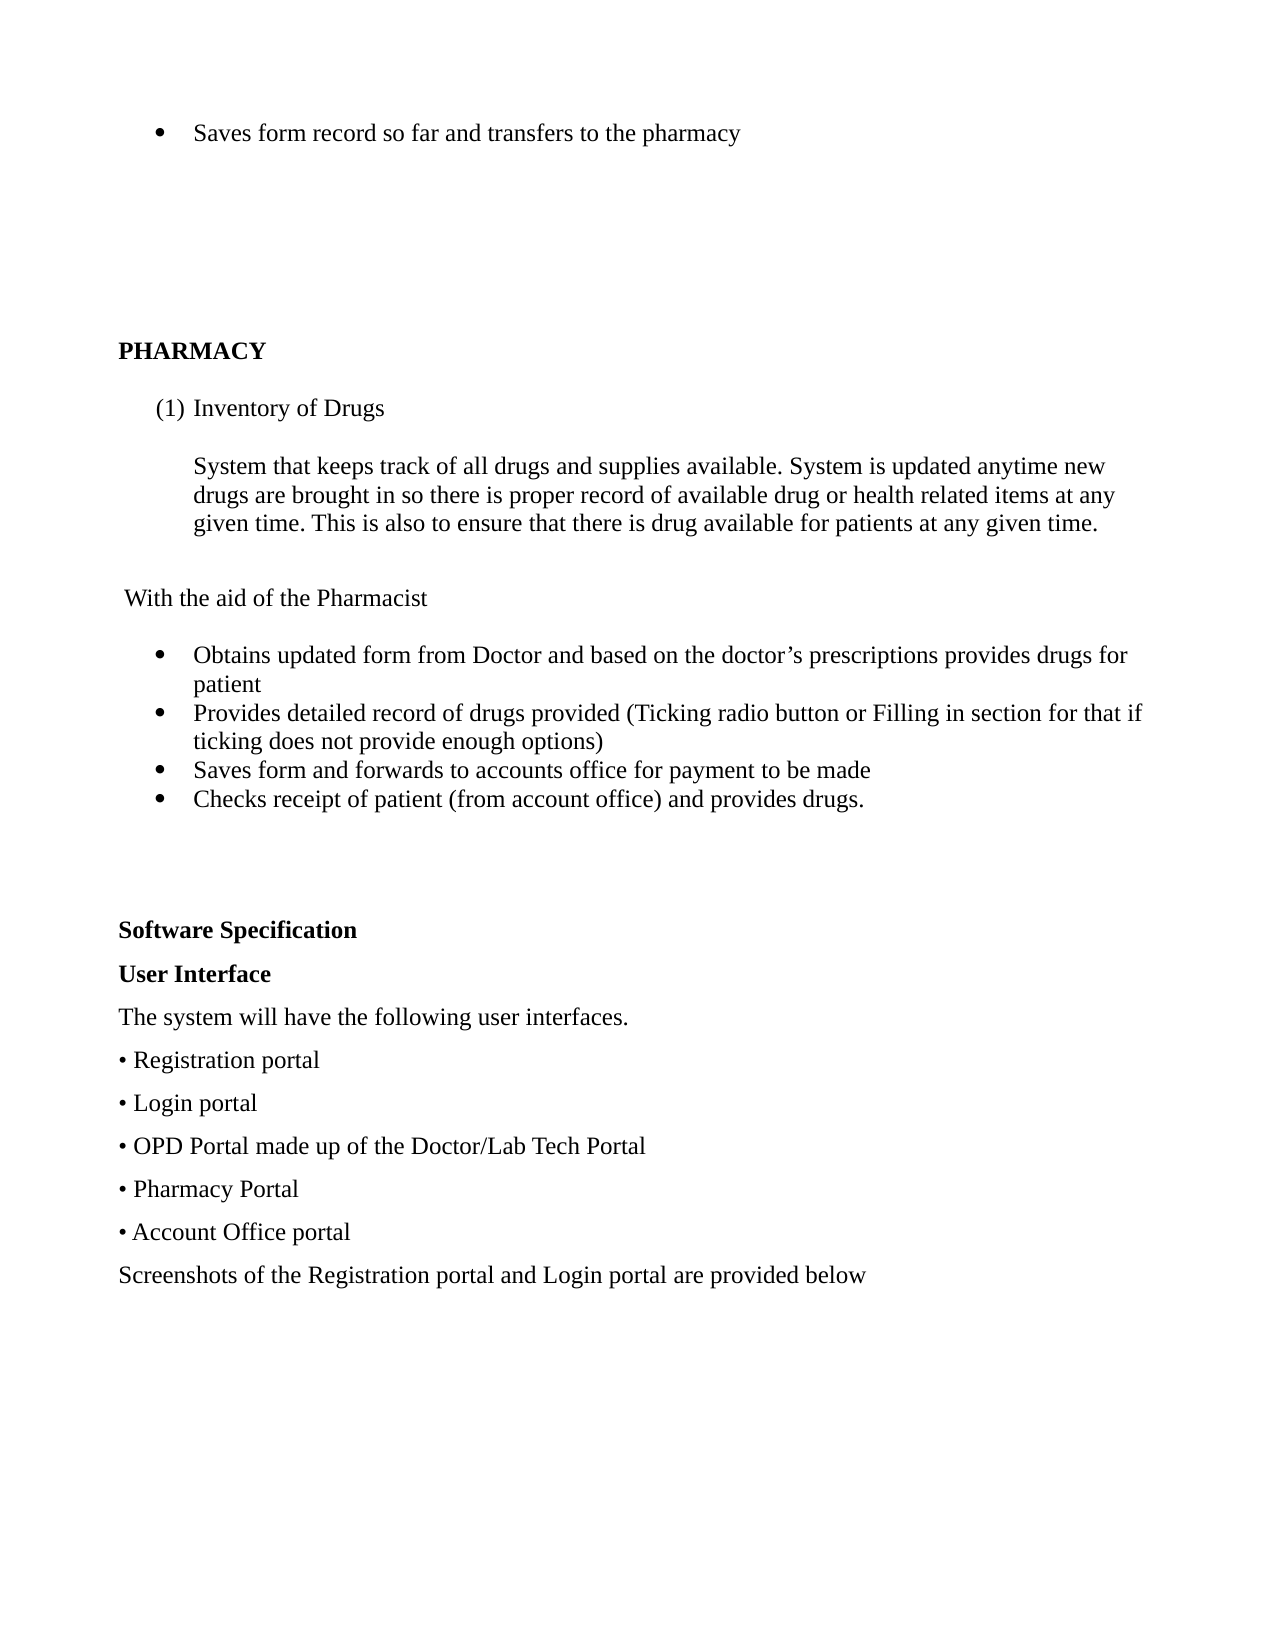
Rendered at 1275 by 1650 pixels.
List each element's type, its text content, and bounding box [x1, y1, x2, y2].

text With the aid of the Pharmacist [118, 583, 1157, 611]
list System that keeps track of all drugs and supplies available. System is updated anytime new drugs are brought in so there is proper record of available drug or health related items at any given time. This is also to ensure that there is drug available for patients at any given time. [193, 451, 1157, 537]
list Checks receipt of patient (from account office) and provides drugs. [156, 784, 1157, 813]
text Screenshots of the Registration portal and Login portal are provided below [118, 1261, 1157, 1289]
text • Registration portal [118, 1045, 1157, 1074]
text Software Specification [118, 916, 1157, 944]
text The system will have the following user interfaces. [118, 1002, 1157, 1031]
list Inventory of Drugs [156, 393, 1157, 422]
text • OPD Portal made up of the Doctor/Lab Tech Portal [118, 1131, 1157, 1160]
list Saves form record so far and transfers to the pharmacy [156, 118, 1157, 147]
text User Interface [118, 959, 1157, 987]
text PHARMACY [118, 336, 1157, 365]
list Provides detailed record of drugs provided (Ticking radio button or Filling in section for that if ticking does not provide enough options) [156, 698, 1157, 755]
text • Login portal [118, 1088, 1157, 1117]
list Obtains updated form from Doctor and based on the doctor’s prescriptions provides drugs for patient [156, 640, 1157, 698]
text • Account Office portal [118, 1217, 1157, 1246]
text • Pharmacy Portal [118, 1174, 1157, 1203]
list Saves form and forwards to accounts office for payment to be made [156, 755, 1157, 784]
